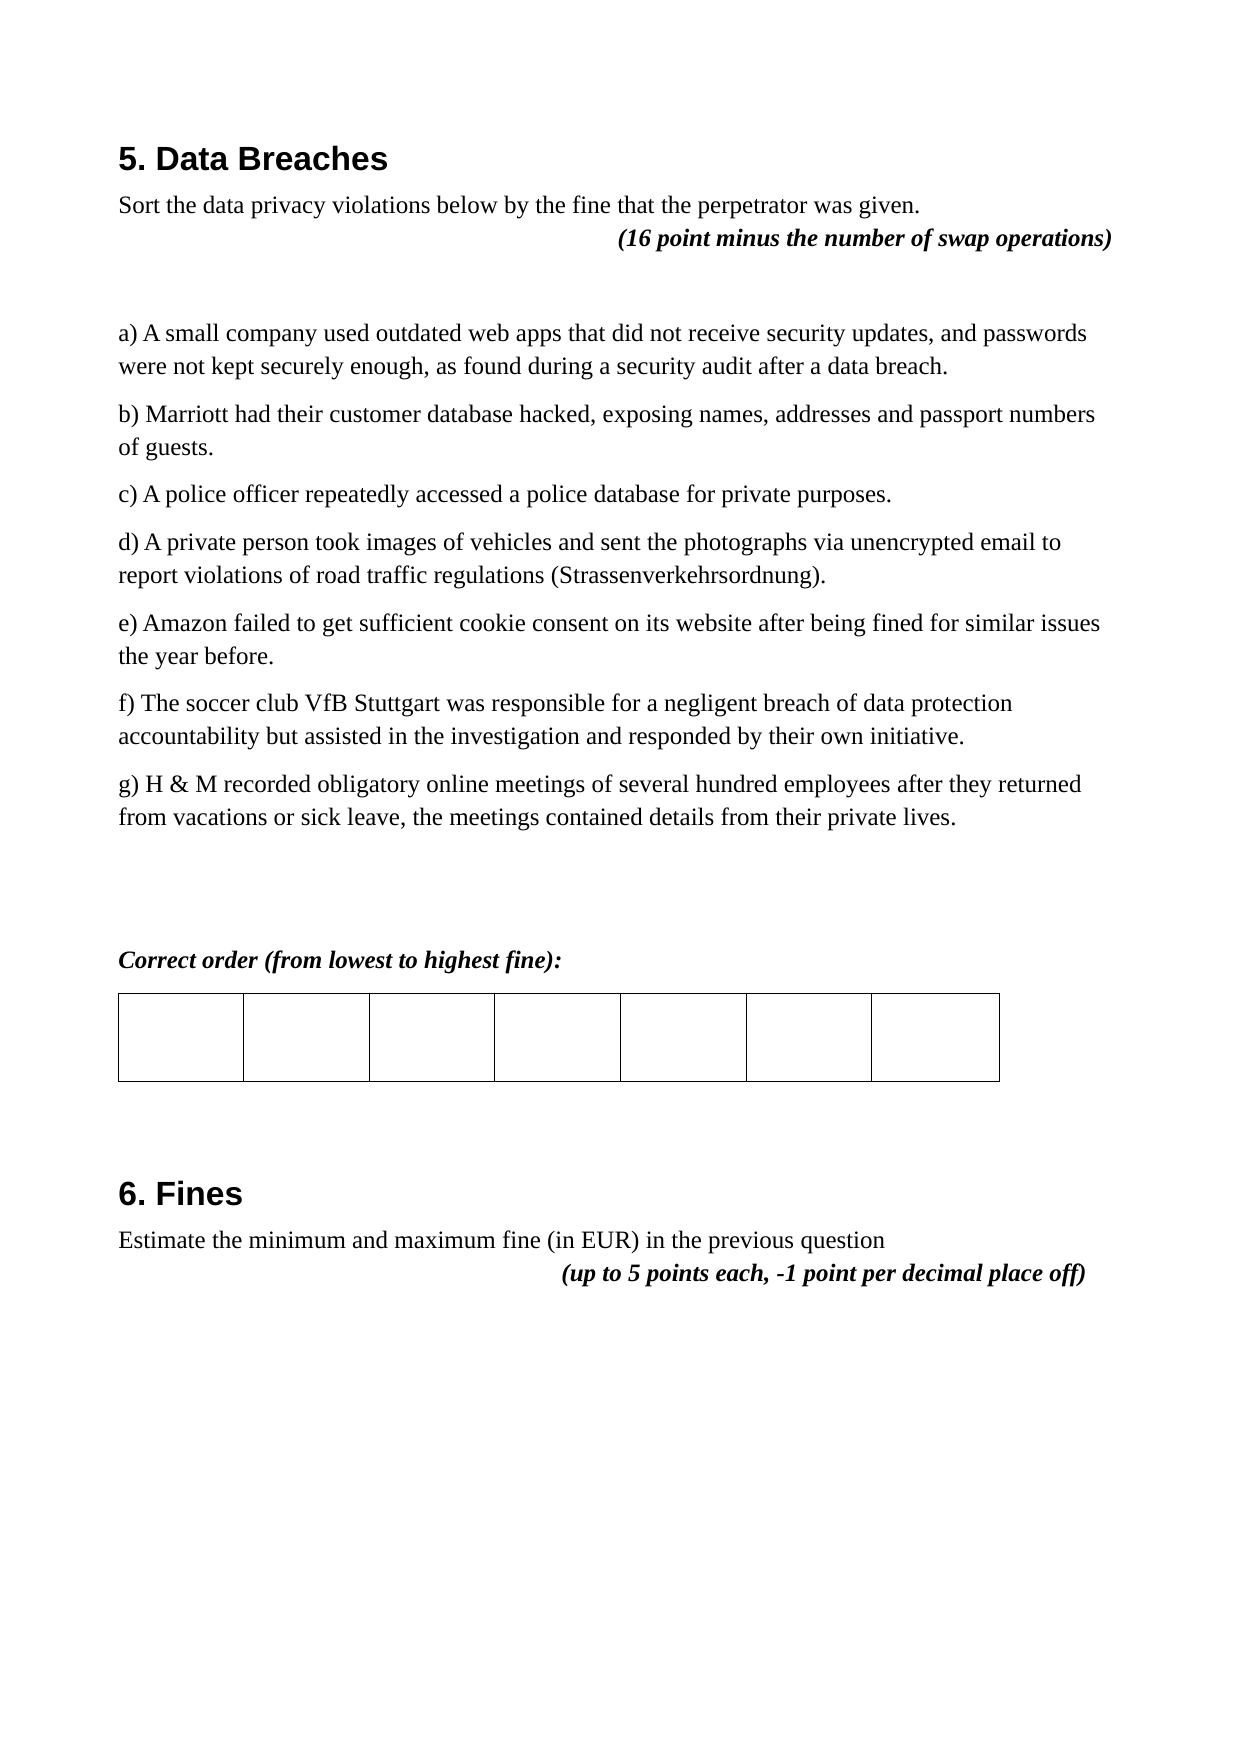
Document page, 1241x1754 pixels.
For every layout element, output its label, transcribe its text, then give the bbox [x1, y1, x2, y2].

text e) Amazon failed to get sufficient cookie consent on its website after being fined for similar issues the year before. [118, 608, 1122, 669]
table_header [747, 994, 871, 1081]
text d) A private person took images of vehicles and sent the photographs via unencrypted email to report violations of road traffic regulations (Strassenverkehrsordnung). [118, 527, 1122, 589]
table_header [119, 994, 243, 1081]
subtitle 5. Data Breaches [118, 139, 1122, 178]
table_header [244, 994, 369, 1081]
text a) A small company used outdated web apps that did not receive security updates, and passwords were not kept securely enough, as found during a security audit after a data breach. [118, 318, 1122, 380]
table_header [495, 994, 620, 1081]
text Correct order (from lowest to highest fine): [118, 945, 1122, 974]
text b) Marriott had their customer database hacked, exposing names, addresses and passport numbers of guests. [118, 399, 1122, 461]
text g) H & M recorded obligatory online meetings of several hundred employees after they returned from vacations or sick leave, the meetings contained details from their private lives. [118, 769, 1122, 831]
table_header [621, 994, 746, 1081]
text f) The soccer club VfB Stuttgart was responsible for a negligent breach of data protection accountability but assisted in the investigation and responded by their own initiative. [118, 688, 1122, 750]
table_header [370, 994, 494, 1081]
text Sort the data privacy violations below by the fine that the perpetrator was given. (16 point minus the number of swap operations) [118, 190, 1122, 252]
text c) A police officer repeatedly accessed a police database for private purposes. [118, 479, 1122, 508]
subtitle 6. Fines [118, 1174, 1122, 1213]
table_header [872, 994, 999, 1081]
text Estimate the minimum and maximum fine (in EUR) in the previous question (up to 5 points each, -1 point per decimal place off) [118, 1225, 1122, 1287]
